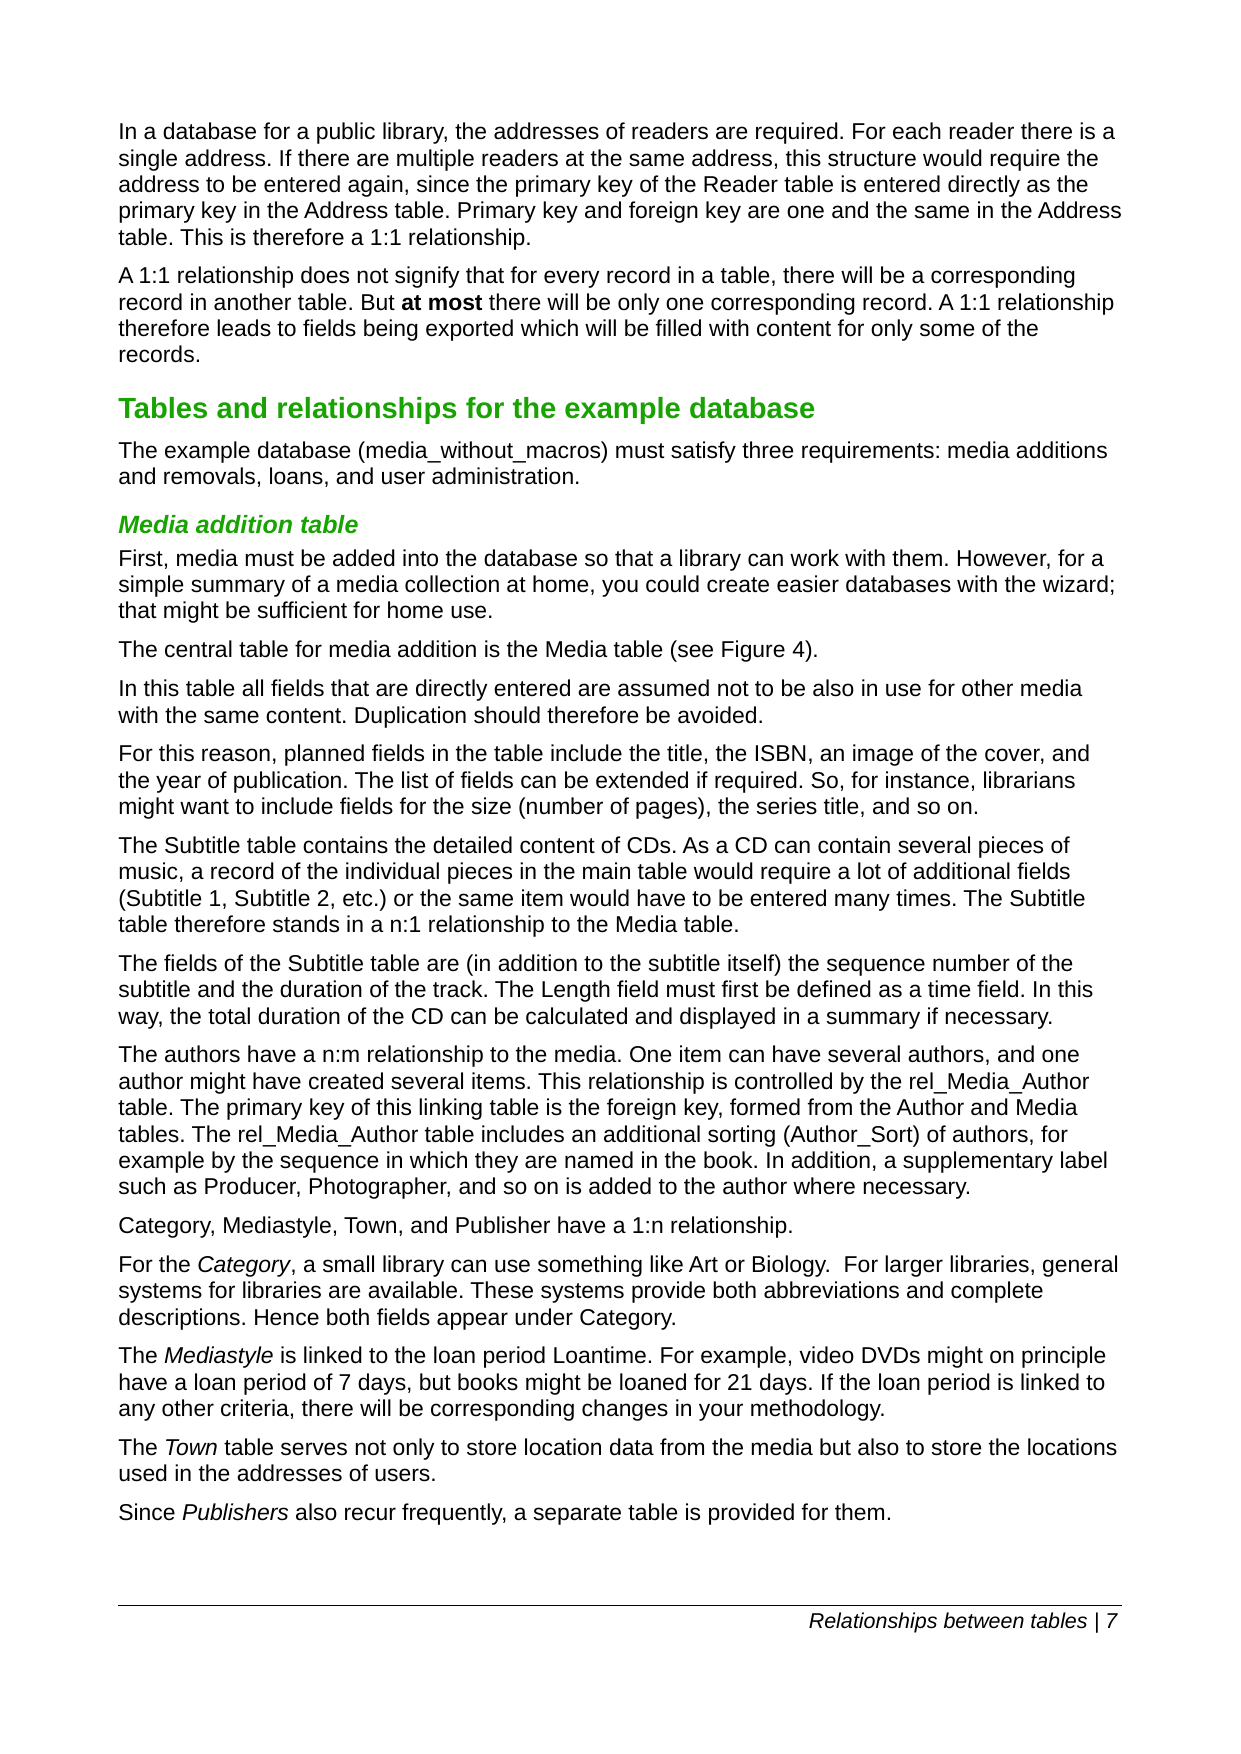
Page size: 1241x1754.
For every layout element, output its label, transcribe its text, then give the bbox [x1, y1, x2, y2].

text Category, Mediastyle, Town, and Publisher have a 1:n relationship. [118, 1212, 1122, 1238]
text A 1:1 relationship does not signify that for every record in a table, there will be a corresponding record in another table. But at most there will be only one corresponding record. A 1:1 relationship therefore leads to fields being exported which will be filled with content for only some of the records. [118, 262, 1122, 368]
text Since Publishers also recur frequently, a separate table is provided for them. [118, 1499, 1122, 1526]
text The Town table serves not only to store location data from the media but also to store the locations used in the addresses of users. [118, 1434, 1122, 1487]
text The Subtitle table contains the detailed content of CDs. As a CD can contain several pieces of music, a record of the individual pieces in the main table would require a lot of additional fields (Subtitle 1, Subtitle 2, etc.) or the same item would have to be entered many times. The Subtitle table therefore stands in a n:1 relationship to the Media table. [118, 832, 1122, 937]
text For this reason, planned fields in the table include the title, the ISBN, an image of the cover, and the year of publication. The list of fields can be extended if required. So, for instance, librarians might want to include fields for the size (number of pages), the series title, and so on. [118, 740, 1122, 819]
text The fields of the Subtitle table are (in addition to the subtitle itself) the sequence number of the subtitle and the duration of the track. The Length field must first be defined as a time field. In this way, the total duration of the CD can be calculated and displayed in a summary if necessary. [118, 950, 1122, 1029]
text For the Category, a small library can use something like Art or Biology. For larger libraries, general systems for libraries are available. These systems provide both abbreviations and complete descriptions. Hence both fields appear under Category. [118, 1251, 1122, 1330]
text The central table for media addition is the Media table (see Figure 4). [118, 636, 1122, 663]
text In a database for a public library, the addresses of readers are required. For each reader there is a single address. If there are multiple readers at the same address, this structure would require the address to be entered again, since the primary key of the Reader table is entered directly as the primary key in the Address table. Primary key and foreign key are one and the same in the Address table. This is therefore a 1:1 relationship. [118, 118, 1122, 250]
text The authors have a n:m relationship to the media. One item can have several authors, and one author might have created several items. This relationship is controlled by the rel_Media_Author table. The primary key of this linking table is the foreign key, formed from the Author and Media tables. The rel_Media_Author table includes an additional sorting (Author_Sort) of authors, for example by the sequence in which they are named in the book. In addition, a supplementary label such as Producer, Photographer, and so on is added to the author where necessary. [118, 1041, 1122, 1199]
text The example database (media_without_macros) must satisfy three requirements: media additions and removals, loans, and user administration. [118, 437, 1122, 489]
subtitle Media addition table [118, 510, 1122, 539]
text First, media must be added into the database so that a library can work with them. However, for a simple summary of a media collection at home, you could create easier databases with the wizard; that might be sufficient for home use. [118, 545, 1122, 624]
text The Mediastyle is linked to the loan period Loantime. For example, video DVDs might on principle have a loan period of 7 days, but books might be loaned for 21 days. If the loan period is linked to any other criteria, there will be corresponding changes in your methodology. [118, 1342, 1122, 1422]
subtitle Tables and relationships for the example database [118, 391, 1122, 425]
text In this table all fields that are directly entered are assumed not to be also in use for other media with the same content. Duplication should therefore be avoided. [118, 675, 1122, 728]
